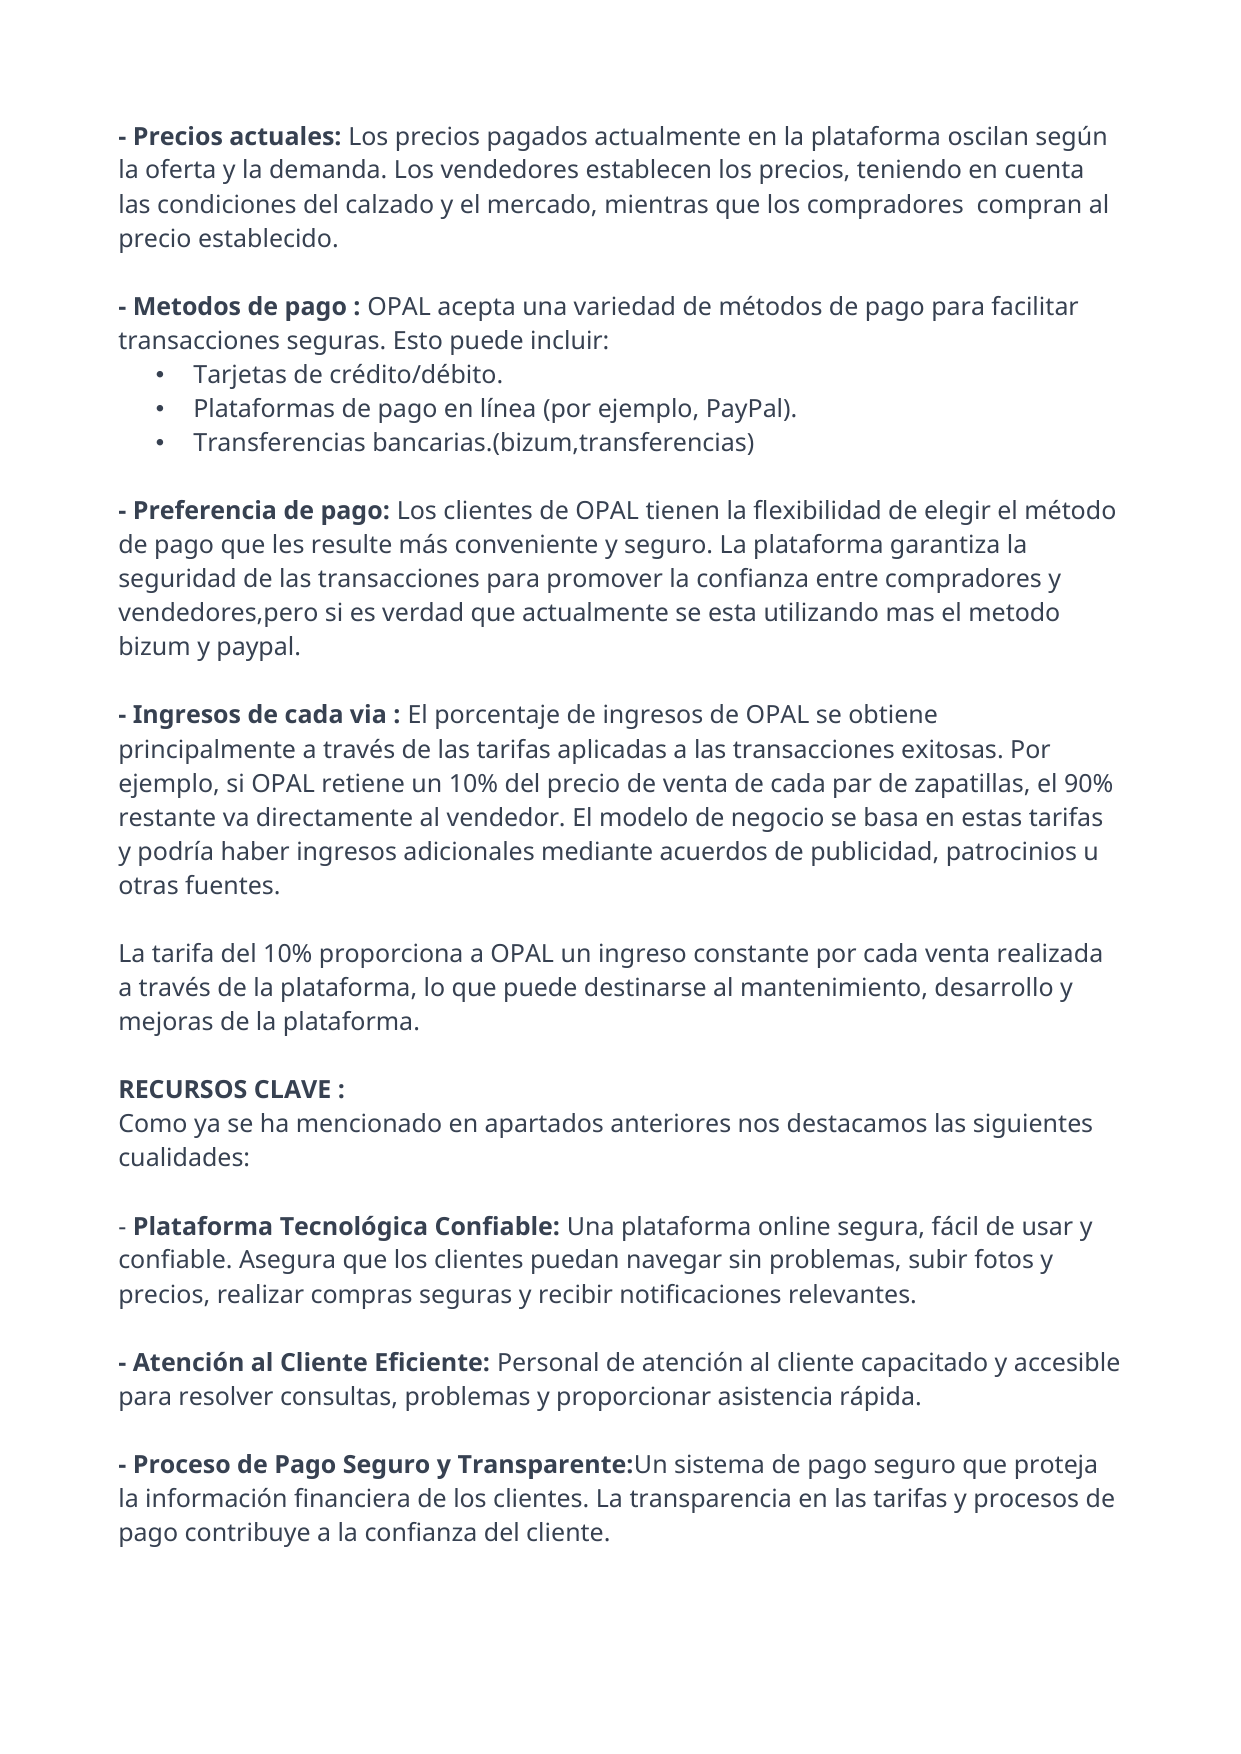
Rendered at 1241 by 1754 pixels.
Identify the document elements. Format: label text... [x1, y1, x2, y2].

text RECURSOS CLAVE : [118, 1072, 1122, 1106]
list Plataformas de pago en línea (por ejemplo, PayPal). [156, 391, 1122, 425]
text - Proceso de Pago Seguro y Transparente:Un sistema de pago seguro que proteja la información financiera de los clientes. La transparencia en las tarifas y procesos de pago contribuye a la confianza del cliente. [118, 1447, 1122, 1549]
text - Metodos de pago : OPAL acepta una variedad de métodos de pago para facilitar transacciones seguras. Esto puede incluir: [118, 288, 1122, 357]
text Como ya se ha mencionado en apartados anteriores nos destacamos las siguientes cualidades: [118, 1106, 1122, 1174]
list Tarjetas de crédito/débito. [156, 357, 1122, 391]
text - Ingresos de cada via : El porcentaje de ingresos de OPAL se obtiene principalmente a través de las tarifas aplicadas a las transacciones exitosas. Por ejemplo, si OPAL retiene un 10% del precio de venta de cada par de zapatillas, el 90% restante va directamente al vendedor. El modelo de negocio se basa en estas tarifas y podría haber ingresos adicionales mediante acuerdos de publicidad, patrocinios u otras fuentes. [118, 697, 1122, 902]
text La tarifa del 10% proporciona a OPAL un ingreso constante por cada venta realizada a través de la plataforma, lo que puede destinarse al mantenimiento, desarrollo y mejoras de la plataforma. [118, 936, 1122, 1038]
text - Preferencia de pago: Los clientes de OPAL tienen la flexibilidad de elegir el método de pago que les resulte más conveniente y seguro. La plataforma garantiza la seguridad de las transacciones para promover la confianza entre compradores y vendedores,pero si es verdad que actualmente se esta utilizando mas el metodo bizum y paypal. [118, 493, 1122, 663]
text - Precios actuales: Los precios pagados actualmente en la plataforma oscilan según la oferta y la demanda. Los vendedores establecen los precios, teniendo en cuenta las condiciones del calzado y el mercado, mientras que los compradores compran al precio establecido. [118, 118, 1122, 254]
text - Atención al Cliente Eficiente: Personal de atención al cliente capacitado y accesible para resolver consultas, problemas y proporcionar asistencia rápida. [118, 1344, 1122, 1412]
list Transferencias bancarias.(bizum,transferencias) [156, 425, 1122, 459]
text - Plataforma Tecnológica Confiable: Una plataforma online segura, fácil de usar y confiable. Asegura que los clientes puedan navegar sin problemas, subir fotos y precios, realizar compras seguras y recibir notificaciones relevantes. [118, 1208, 1122, 1310]
